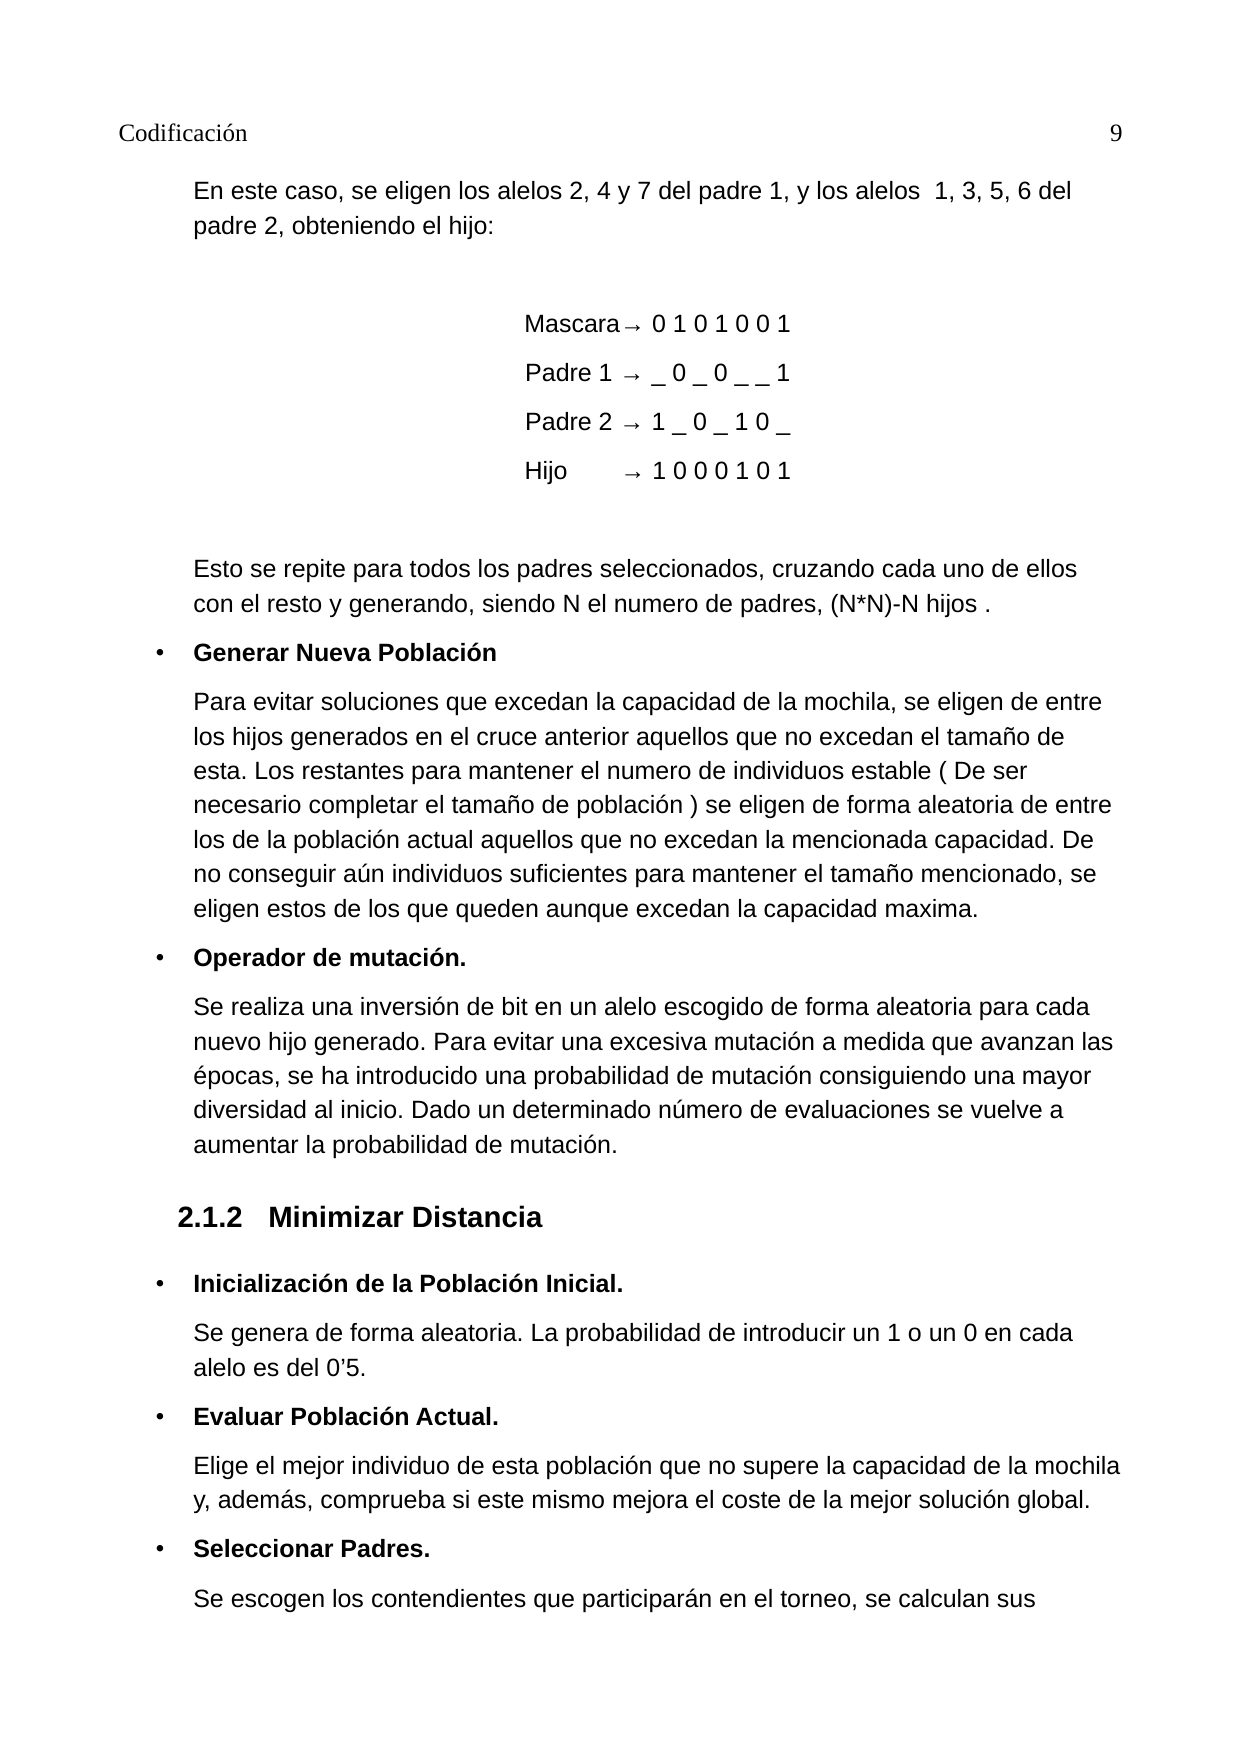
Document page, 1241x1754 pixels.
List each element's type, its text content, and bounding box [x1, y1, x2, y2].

list Se realiza una inversión de bit en un alelo escogido de forma aleatoria para cada nuevo hijo generado. Para evitar una excesiva mutación a medida que avanzan las épocas, se ha introducido una probabilidad de mutación consiguiendo una mayor diversidad al inicio. Dado un determinado número de evaluaciones se vuelve a aumentar la probabilidad de mutación. [156, 992, 1122, 1159]
list Operador de mutación. [156, 943, 1122, 972]
subtitle Minimizar Distancia [177, 1200, 1122, 1234]
list Se genera de forma aleatoria. La probabilidad de introducir un 1 o un 0 en cada alelo es del 0’5. [156, 1318, 1122, 1381]
list Hijo → 1 0 0 0 1 0 1 [156, 456, 1122, 485]
list Para evitar soluciones que excedan la capacidad de la mochila, se eligen de entre los hijos generados en el cruce anterior aquellos que no excedan el tamaño de esta. Los restantes para mantener el numero de individuos estable ( De ser necesario completar el tamaño de población ) se eligen de forma aleatoria de entre los de la población actual aquellos que no excedan la mencionada capacidad. De no conseguir aún individuos suficientes para mantener el tamaño mencionado, se eligen estos de los que queden aunque excedan la capacidad maxima. [156, 687, 1122, 923]
list Inicialización de la Población Inicial. [156, 1269, 1122, 1298]
list Elige el mejor individuo de esta población que no supere la capacidad de la mochila y, además, comprueba si este mismo mejora el coste de la mejor solución global. [156, 1451, 1122, 1514]
list Mascara→ 0 1 0 1 0 0 1 [156, 309, 1122, 338]
list En este caso, se eligen los alelos 2, 4 y 7 del padre 1, y los alelos 1, 3, 5, 6 del padre 2, obteniendo el hijo: [156, 176, 1122, 239]
list Evaluar Población Actual. [156, 1402, 1122, 1431]
list Esto se repite para todos los padres seleccionados, cruzando cada uno de ellos con el resto y generando, siendo N el numero de padres, (N*N)-N hijos . [156, 554, 1122, 617]
list Seleccionar Padres. [156, 1534, 1122, 1563]
list Se escogen los contendientes que participarán en el torneo, se calculan sus [156, 1584, 1122, 1612]
list Padre 1 → _ 0 _ 0 _ _ 1 [156, 358, 1122, 387]
list Padre 2 → 1 _ 0 _ 1 0 _ [156, 407, 1122, 436]
list Generar Nueva Población [156, 638, 1122, 667]
